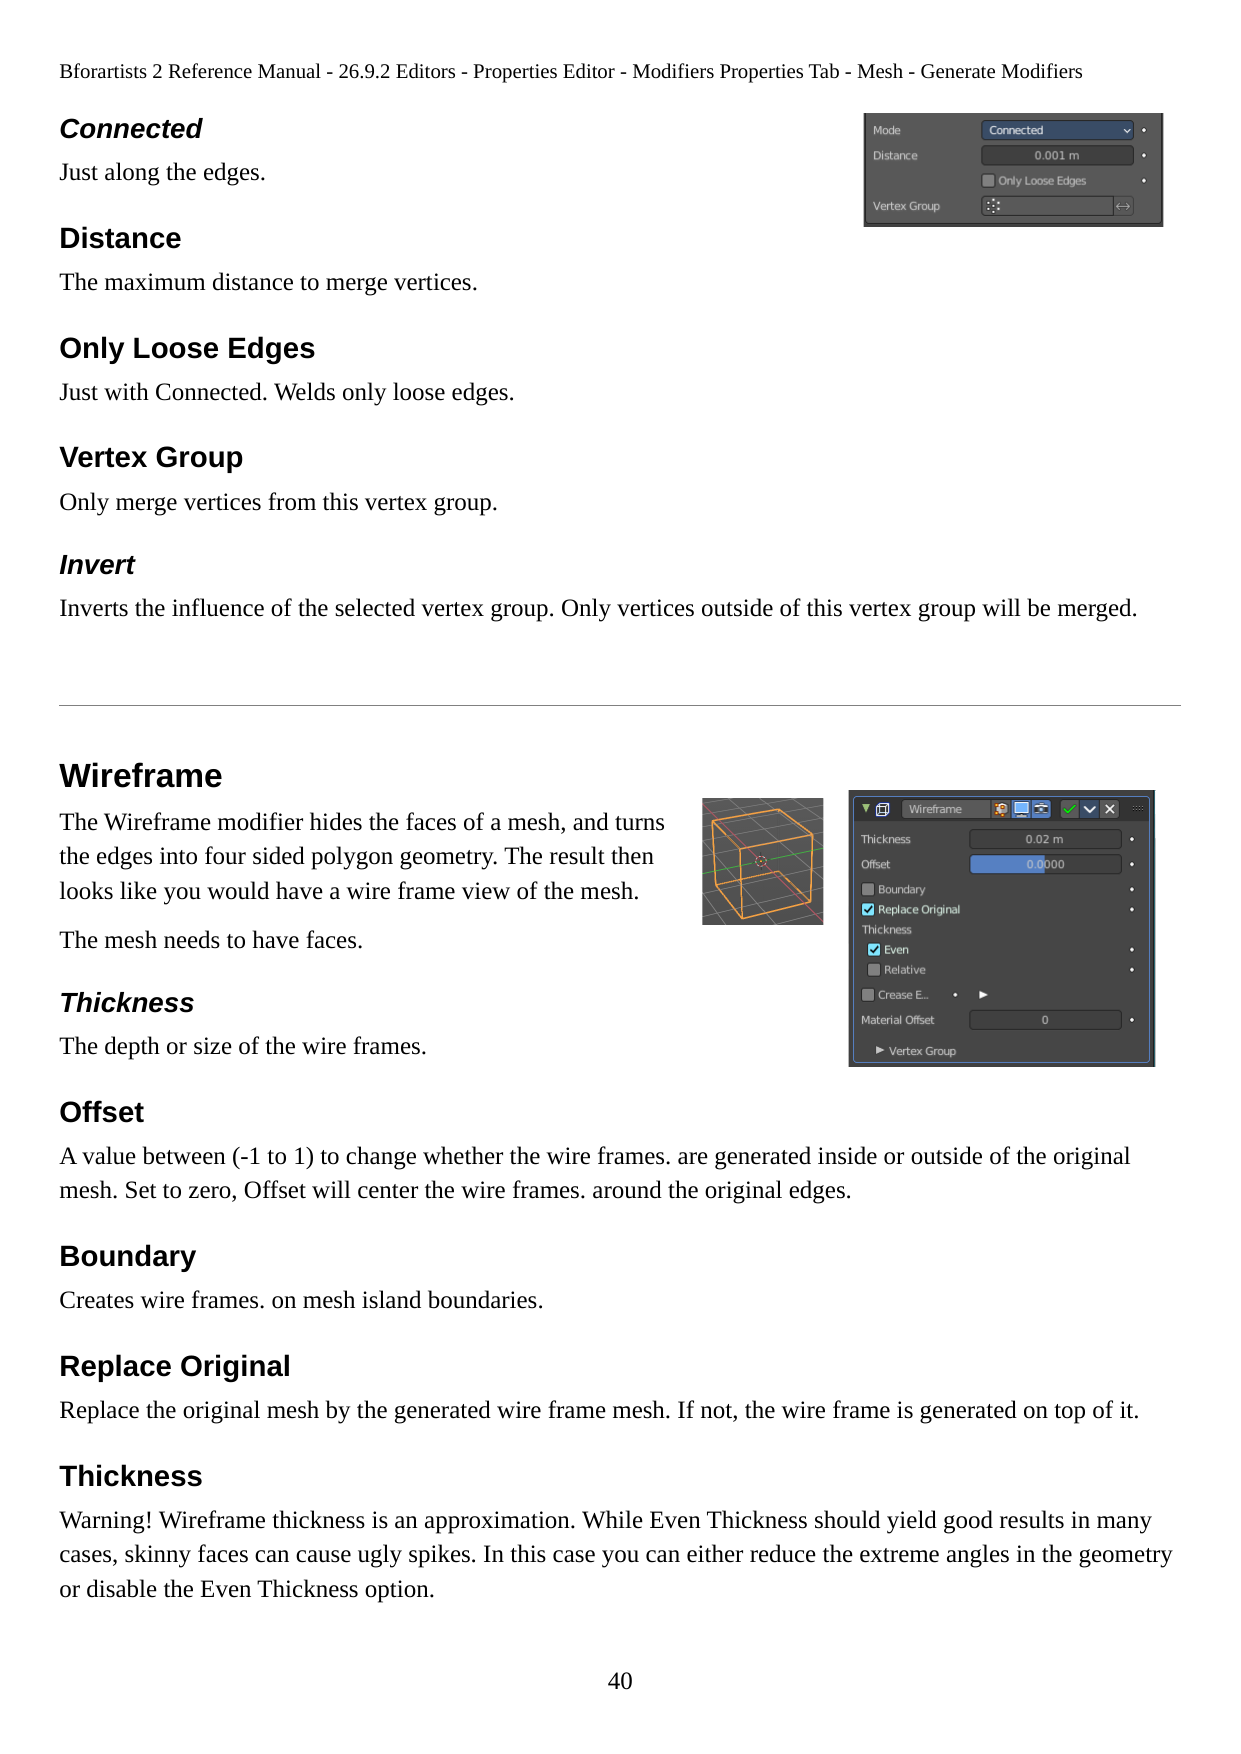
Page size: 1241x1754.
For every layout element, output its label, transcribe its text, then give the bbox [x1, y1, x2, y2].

text The maximum distance to merge vertices. [59, 267, 1181, 296]
subtitle Offset [59, 1094, 1181, 1128]
text [1156, 925, 1181, 954]
subtitle Wireframe [59, 756, 1181, 794]
text The Wireframe modifier hides the faces of a mesh, and turns the edges into four sided polygon geometry. The result then looks like you would have a wire frame view of the mesh. [59, 807, 702, 904]
subtitle Replace Original [59, 1349, 1181, 1382]
text A value between (-1 to 1) to change whether the wire frames. are generated inside or outside of the original mesh. Set to zero, Offset will center the wire frames. around the original edges. [59, 1141, 1181, 1204]
subtitle Connected [59, 113, 863, 144]
text Just along the edges. [59, 157, 863, 186]
subtitle Only Loose Edges [59, 331, 1181, 364]
text The depth or size of the wire frames. [59, 1031, 848, 1059]
subtitle Thickness [59, 986, 848, 1018]
subtitle Thickness [59, 1459, 1181, 1492]
text Replace the original mesh by the generated wire frame mesh. If not, the wire frame is generated on top of it. [59, 1395, 1181, 1424]
text Inverts the influence of the selected vertex group. Only vertices outside of this vertex group will be merged. [59, 593, 1181, 621]
text Just with Connected. Welds only loose edges. [59, 377, 1181, 406]
text [1164, 157, 1181, 186]
text Warning! Wireframe thickness is an approximation. While Even Thickness should yield good results in many cases, skinny faces can cause ugly spikes. In this case you can either reduce the extreme angles in the geometry or disable the Even Thickness option. [59, 1505, 1181, 1603]
subtitle Boundary [59, 1239, 1181, 1273]
text The mesh needs to have faces. [59, 925, 848, 954]
picture [848, 790, 1156, 1067]
text Only merge vertices from this vertex group. [59, 487, 1181, 515]
subtitle Vertex Group [59, 440, 1181, 474]
subtitle Distance [59, 221, 1181, 254]
picture [863, 113, 1164, 227]
picture [702, 798, 824, 925]
text Creates wire frames. on mesh island boundaries. [59, 1285, 1181, 1314]
subtitle [1156, 986, 1181, 1018]
subtitle [1164, 113, 1181, 144]
subtitle Invert [59, 548, 1181, 580]
